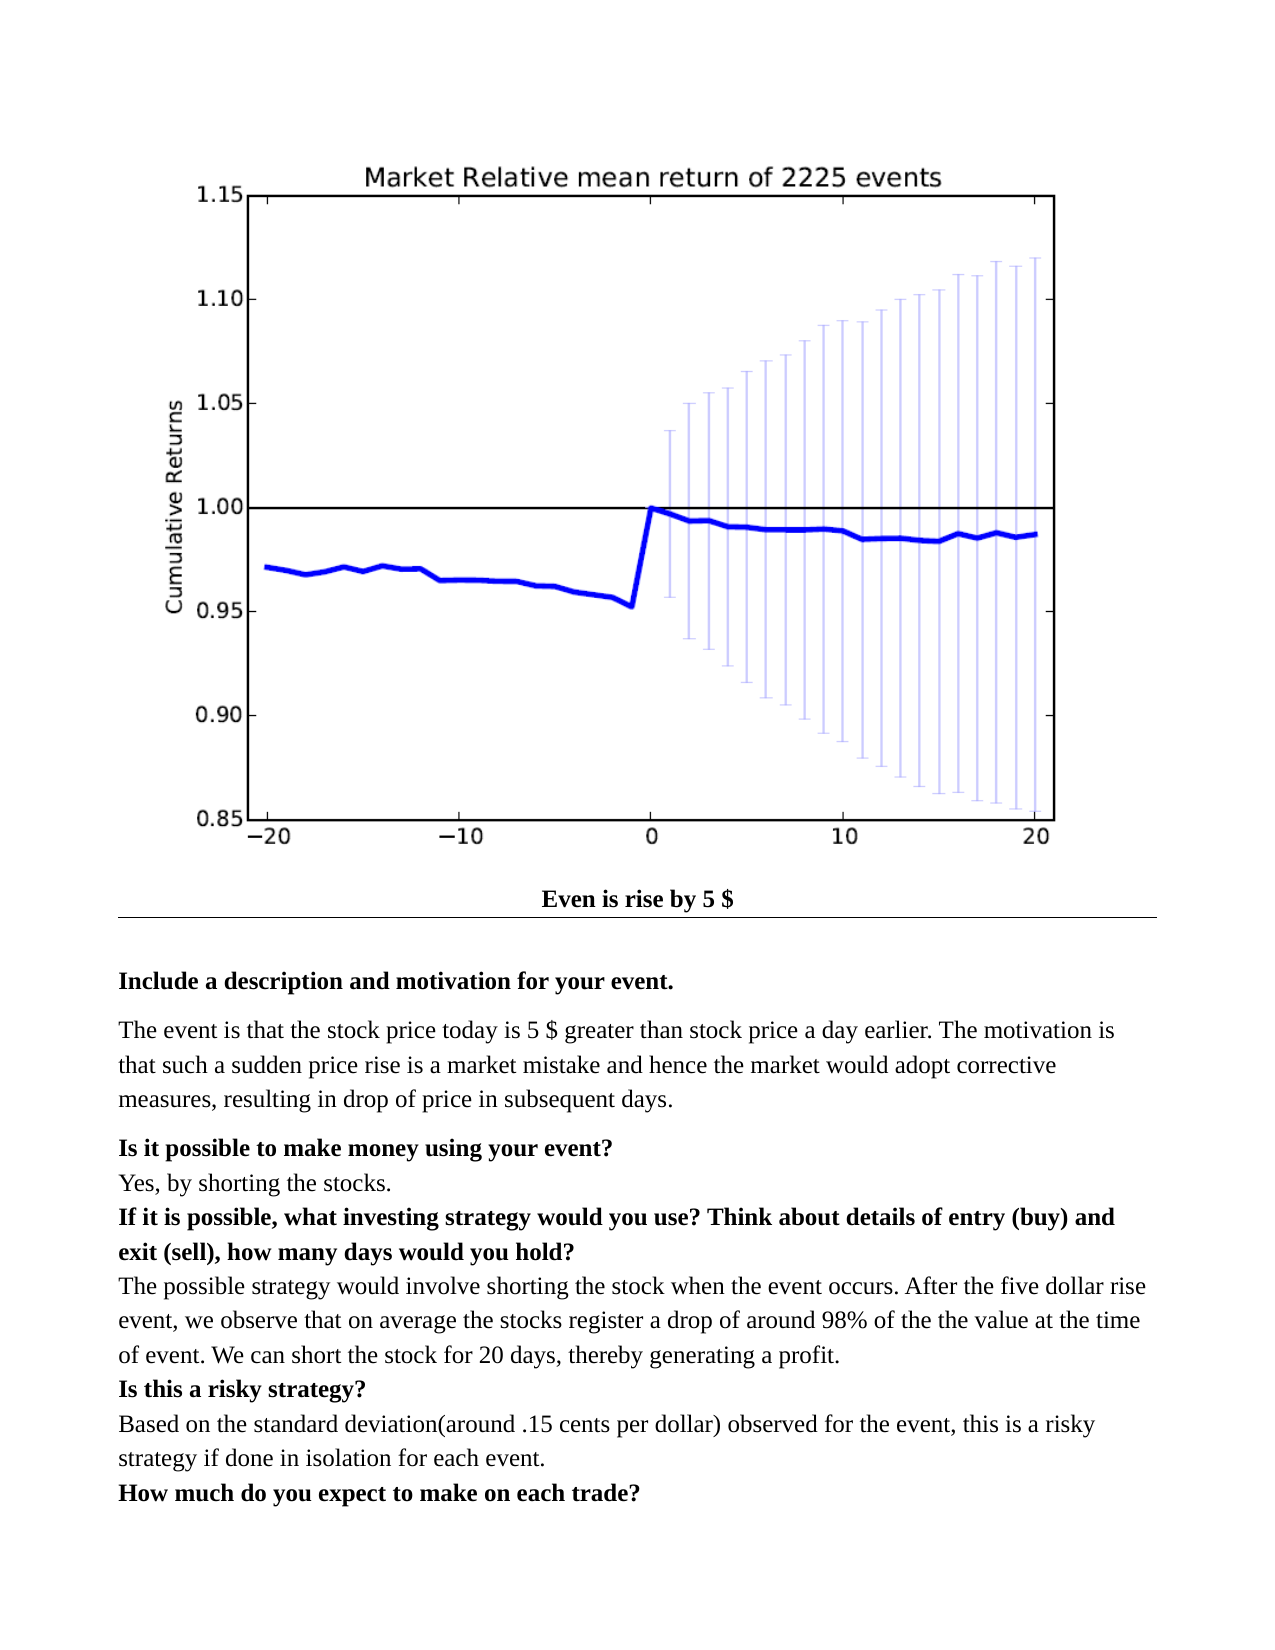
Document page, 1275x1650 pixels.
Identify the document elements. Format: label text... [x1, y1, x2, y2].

text Is this a risky strategy? [118, 1374, 1157, 1403]
picture [118, 118, 1157, 851]
text The possible strategy would involve shorting the stock when the event occurs. After the five dollar rise event, we observe that on average the stocks register a drop of around 98% of the the value at the time of event. We can short the stock for 20 days, thereby generating a profit. [118, 1271, 1157, 1369]
text Yes, by shorting the stocks. [118, 1168, 1157, 1196]
text Even is rise by 5 $ [118, 879, 1157, 917]
text Is it possible to make money using your event? [118, 1133, 1157, 1162]
text If it is possible, what investing strategy would you use? Think about details of entry (buy) and exit (sell), how many days would you hold? [118, 1202, 1157, 1265]
text Include a description and motivation for your event. [118, 966, 1157, 995]
text How much do you expect to make on each trade? [118, 1478, 1157, 1507]
text Based on the standard deviation(around .15 cents per dollar) observed for the event, this is a risky strategy if done in isolation for each event. [118, 1409, 1157, 1472]
text The event is that the stock price today is 5 $ greater than stock price a day earlier. The motivation is that such a sudden price rise is a market mistake and hence the market would adopt corrective measures, resulting in drop of price in subsequent days. [118, 1015, 1157, 1113]
